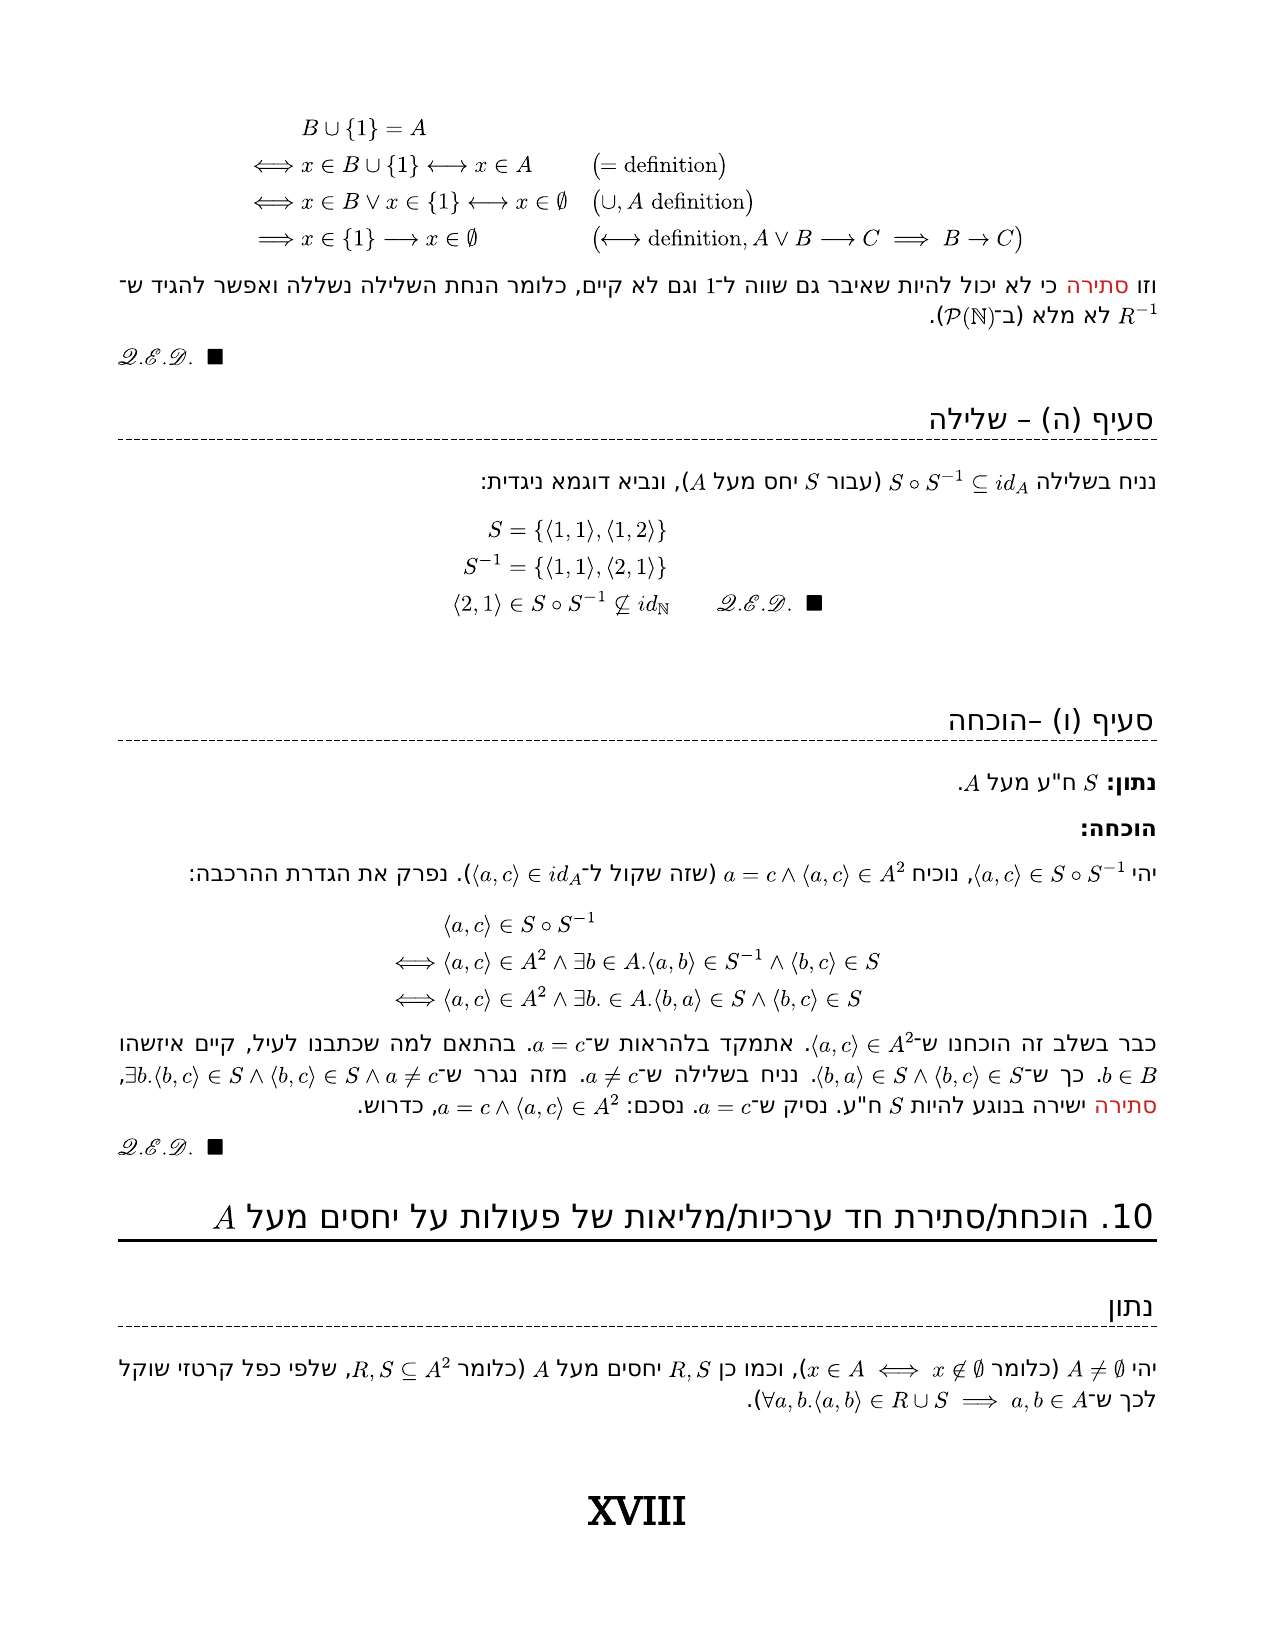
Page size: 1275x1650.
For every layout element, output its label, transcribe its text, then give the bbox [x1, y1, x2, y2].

text הוכחה: [118, 815, 1157, 841]
text כבר בשלב זה הוכחנו ש־. אתמקד בלהראות ש־. בהתאם למה שכתבנו לעיל, קיים איזשהו . כך ש־. נניח בשלילה ש־. מזה נגרר ש־, סתירה ישירה בנוגע להיות ח"ע. נסיק ש־. נסכם: , כדרוש. [118, 1030, 1157, 1120]
text יהי (כלומר ), וכמו כן יחסים מעל (כלומר , שלפי כפל קרטזי שוקל לכך ש־). [118, 1356, 1157, 1413]
subtitle סעיף (ו) –הוכחה [118, 700, 1157, 740]
text יהי , נוכיח (שזה שקול ל־). נפרק את הגדרת ההרכבה: [118, 860, 1157, 887]
subtitle סעיף (ה) – שלילה [118, 399, 1157, 439]
subtitle נתון [118, 1286, 1157, 1326]
subtitle 10. הוכחת/סתירת חד ערכיות/מליאות של פעולות על יחסים מעל [118, 1195, 1157, 1239]
text וזו סתירה כי לא יכול להיות שאיבר גם שווה ל־ וגם לא קיים, כלומר הנחת השלילה נשללה ואפשר להגיד ש־ לא מלא (ב־). [118, 272, 1157, 330]
text נתון: ח"ע מעל . [118, 769, 1157, 796]
text נניח בשלילה (עבור יחס מעל ), ונביא דוגמא ניגדית: [118, 468, 1157, 495]
